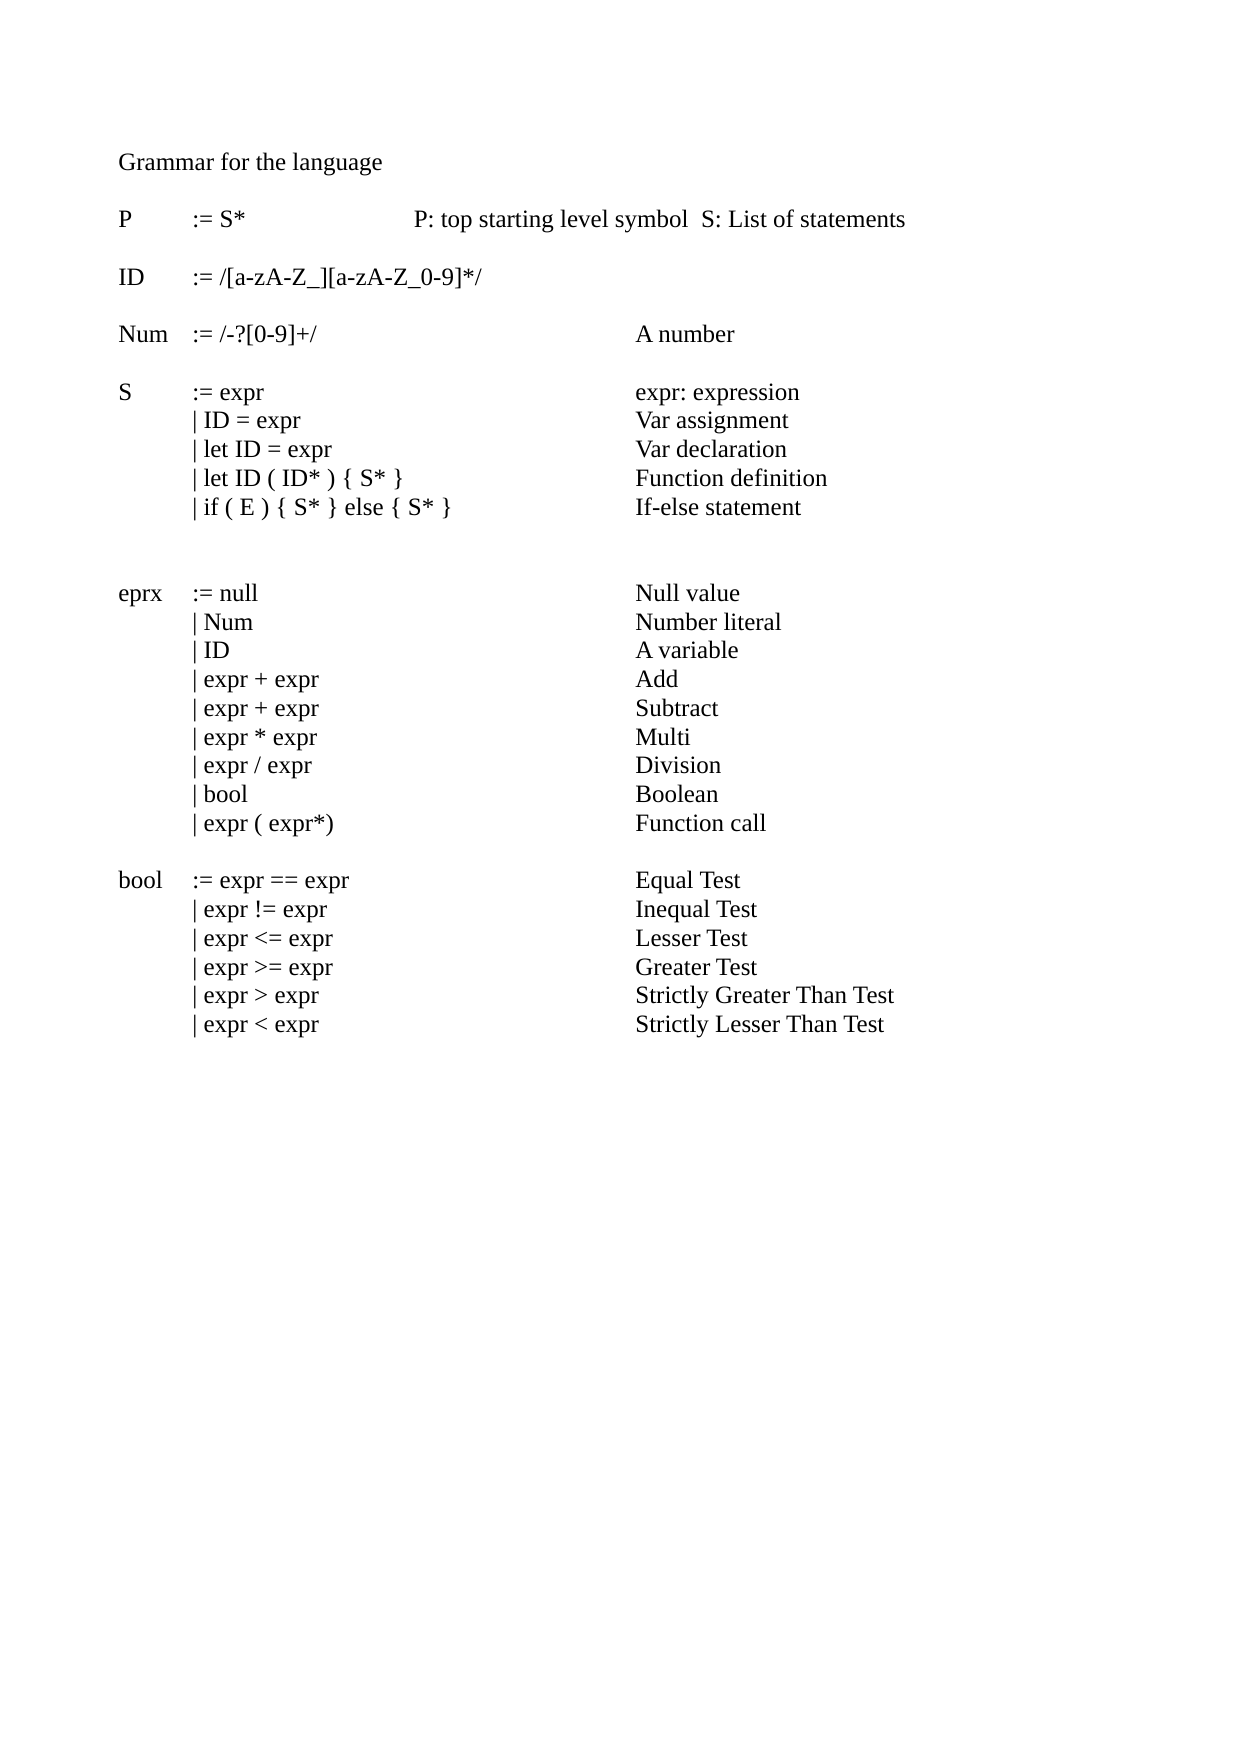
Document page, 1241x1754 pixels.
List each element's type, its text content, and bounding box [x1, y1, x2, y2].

text | expr + expr Subtract [118, 693, 1122, 722]
text | expr > expr Strictly Greater Than Test [118, 981, 1122, 1009]
text | expr <= expr Lesser Test [118, 923, 1122, 952]
text | if ( E ) { S* } else { S* } If-else statement [118, 492, 1122, 521]
text | Num Number literal [118, 607, 1122, 636]
text | ID A variable [118, 636, 1122, 664]
text ID := /[a-zA-Z_][a-zA-Z_0-9]*/ [118, 262, 1122, 291]
text | expr < expr Strictly Lesser Than Test [118, 1009, 1122, 1038]
text Num := /-?[0-9]+/ A number [118, 319, 1122, 348]
text | expr + expr Add [118, 664, 1122, 693]
text bool := expr == expr Equal Test [118, 866, 1122, 894]
text P := S* P: top starting level symbol S: List of statements [118, 204, 1122, 233]
text | expr ( expr*) Function call [118, 808, 1122, 837]
text | expr / expr Division [118, 751, 1122, 779]
text | expr * expr Multi [118, 722, 1122, 751]
text | let ID ( ID* ) { S* } Function definition [118, 463, 1122, 492]
text S := expr expr: expression [118, 377, 1122, 406]
text | expr != expr Inequal Test [118, 894, 1122, 923]
text | expr >= expr Greater Test [118, 952, 1122, 981]
text | ID = expr Var assignment [118, 406, 1122, 434]
text Grammar for the language [118, 147, 1122, 176]
text | let ID = expr Var declaration [118, 434, 1122, 463]
text eprx := null Null value [118, 578, 1122, 607]
text | bool Boolean [118, 779, 1122, 808]
